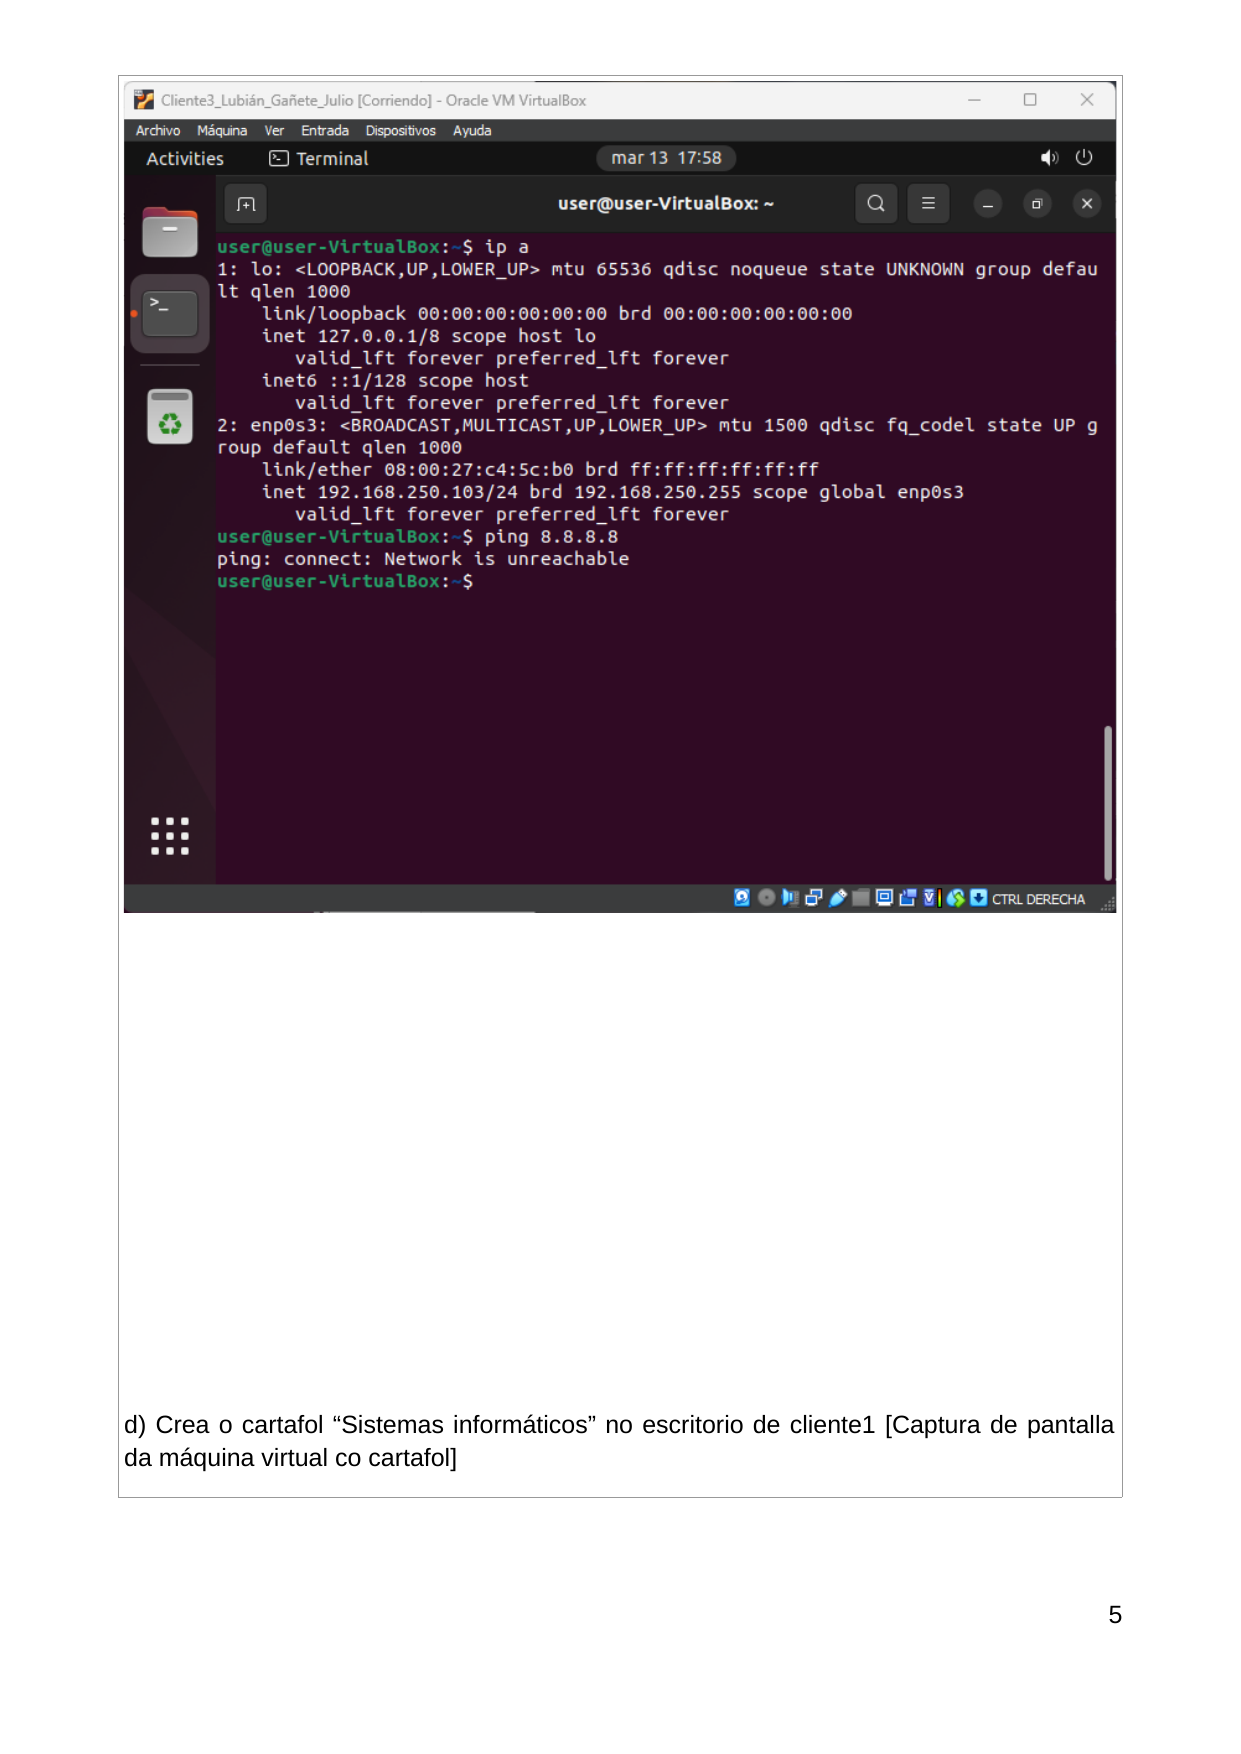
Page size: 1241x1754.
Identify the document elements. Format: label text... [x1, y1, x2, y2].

table_cell d) Crea o cartafol “Sistemas informáticos” no escritorio de cliente1 [Captura de pantalla da máquina virtual co cartafol] [119, 76, 1122, 1497]
